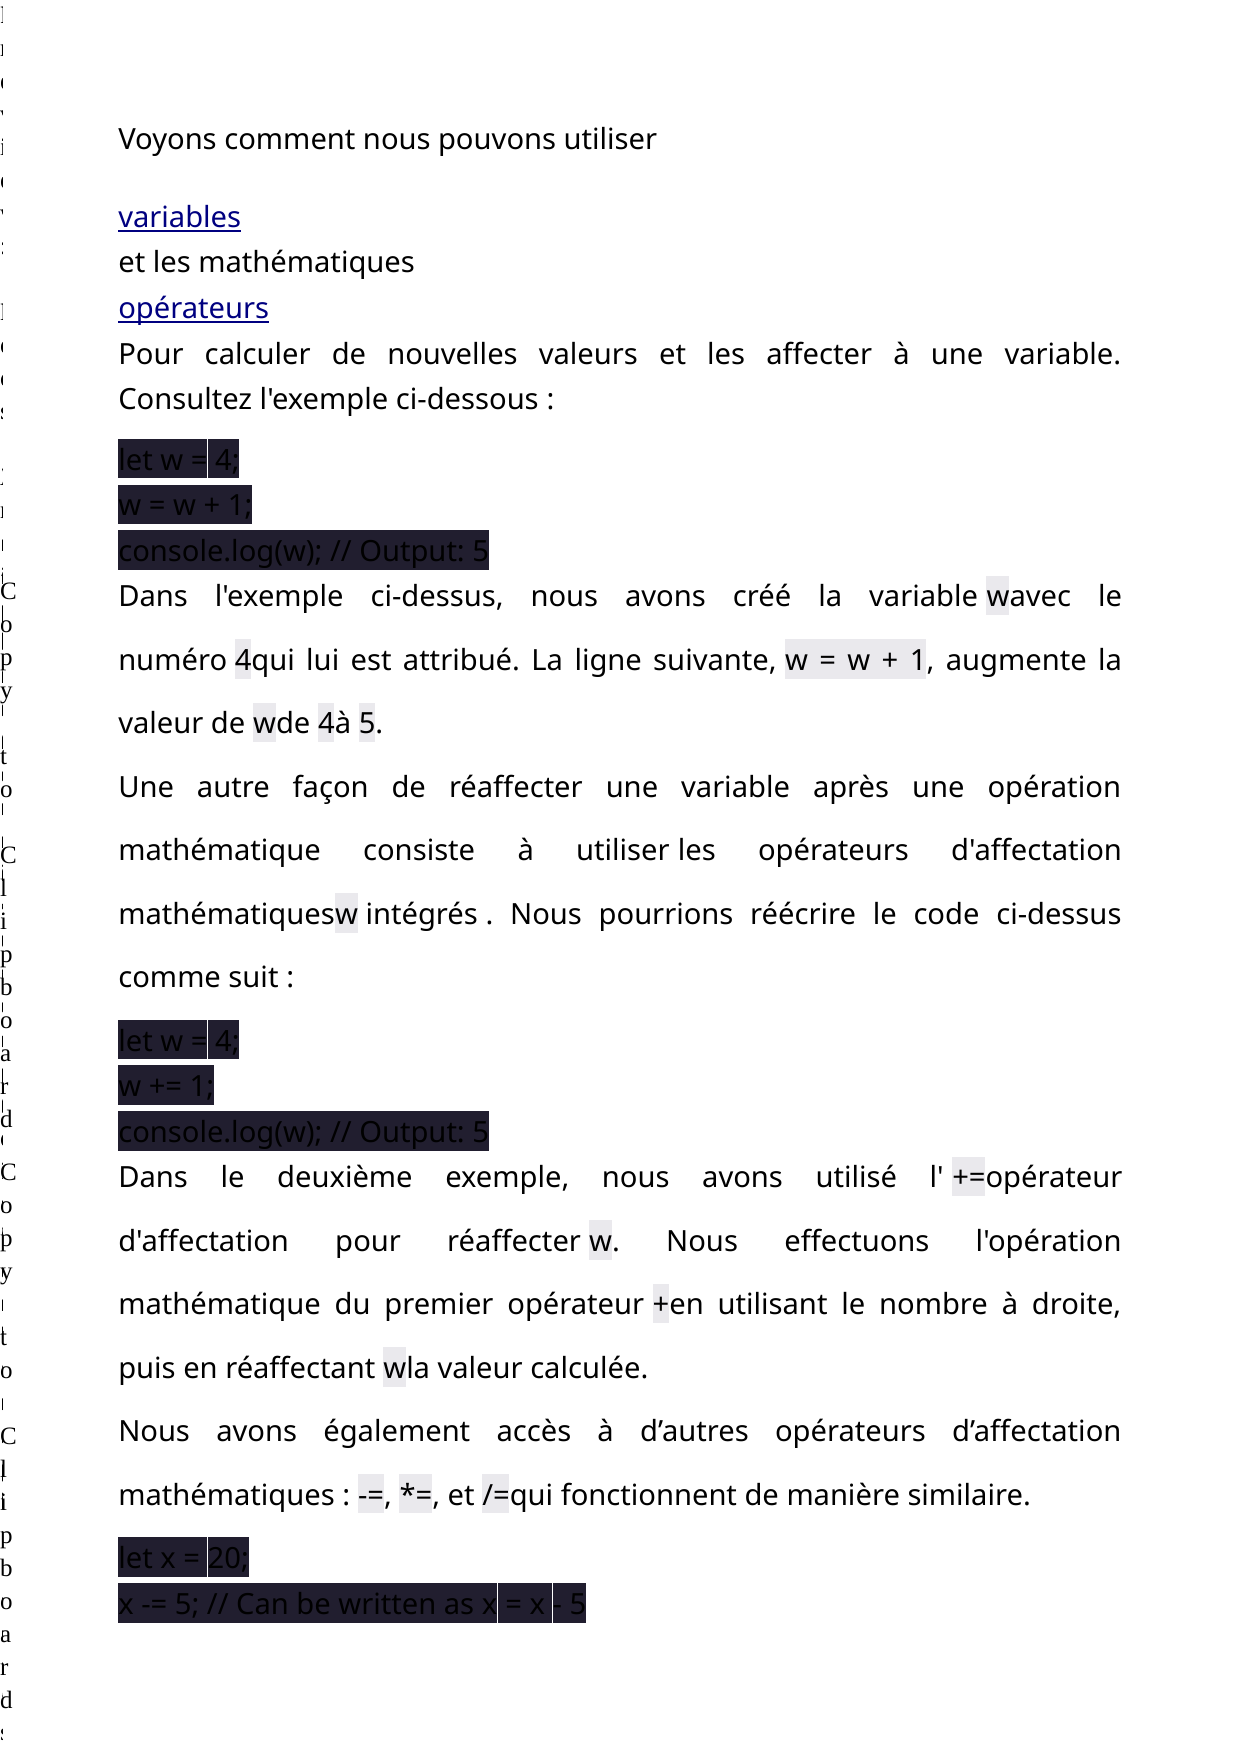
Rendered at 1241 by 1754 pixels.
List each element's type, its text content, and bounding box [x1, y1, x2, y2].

text console.log(w); // Output: 5 [118, 530, 1122, 570]
text Voyons comment nous pouvons utiliser [118, 118, 1122, 158]
text w += 1; [118, 1065, 1122, 1105]
text Dans l'exemple ci-dessus, nous avons créé la variable wavec le numéro 4qui lui est attribué. La ligne suivante, w = w + 1, augmente la valeur de wde 4à 5. [118, 576, 1122, 742]
text Pour calculer de nouvelles valeurs et les affecter à une variable. Consultez l'exemple ci-dessous : [118, 333, 1122, 418]
text Une autre façon de réaffecter une variable après une opération mathématique consiste à utiliser les opérateurs d'affectation mathématiquesw intégrés . Nous pourrions réécrire le code ci-dessus comme suit : [118, 766, 1122, 996]
text console.log(w); // Output: 5 [118, 1111, 1122, 1151]
text opérateurs [118, 287, 1122, 327]
text w = w + 1; [118, 484, 1122, 524]
text let w = 4; [118, 1020, 1122, 1059]
text Dans le deuxième exemple, nous avons utilisé l' +=opérateur d'affectation pour réaffecter w. Nous effectuons l'opération mathématique du premier opérateur +en utilisant le nombre à droite, puis en réaffectant wla valeur calculée. [118, 1157, 1122, 1387]
text Nous avons également accès à d’autres opérateurs d’affectation mathématiques : -=, *=, et /=qui fonctionnent de manière similaire. [118, 1410, 1122, 1513]
text et les mathématiques [118, 242, 1122, 281]
text let w = 4; [118, 439, 1122, 478]
text variables [118, 196, 1122, 236]
text x -= 5; // Can be written as x = x - 5 [118, 1583, 1122, 1623]
text let x = 20; [118, 1537, 1122, 1577]
